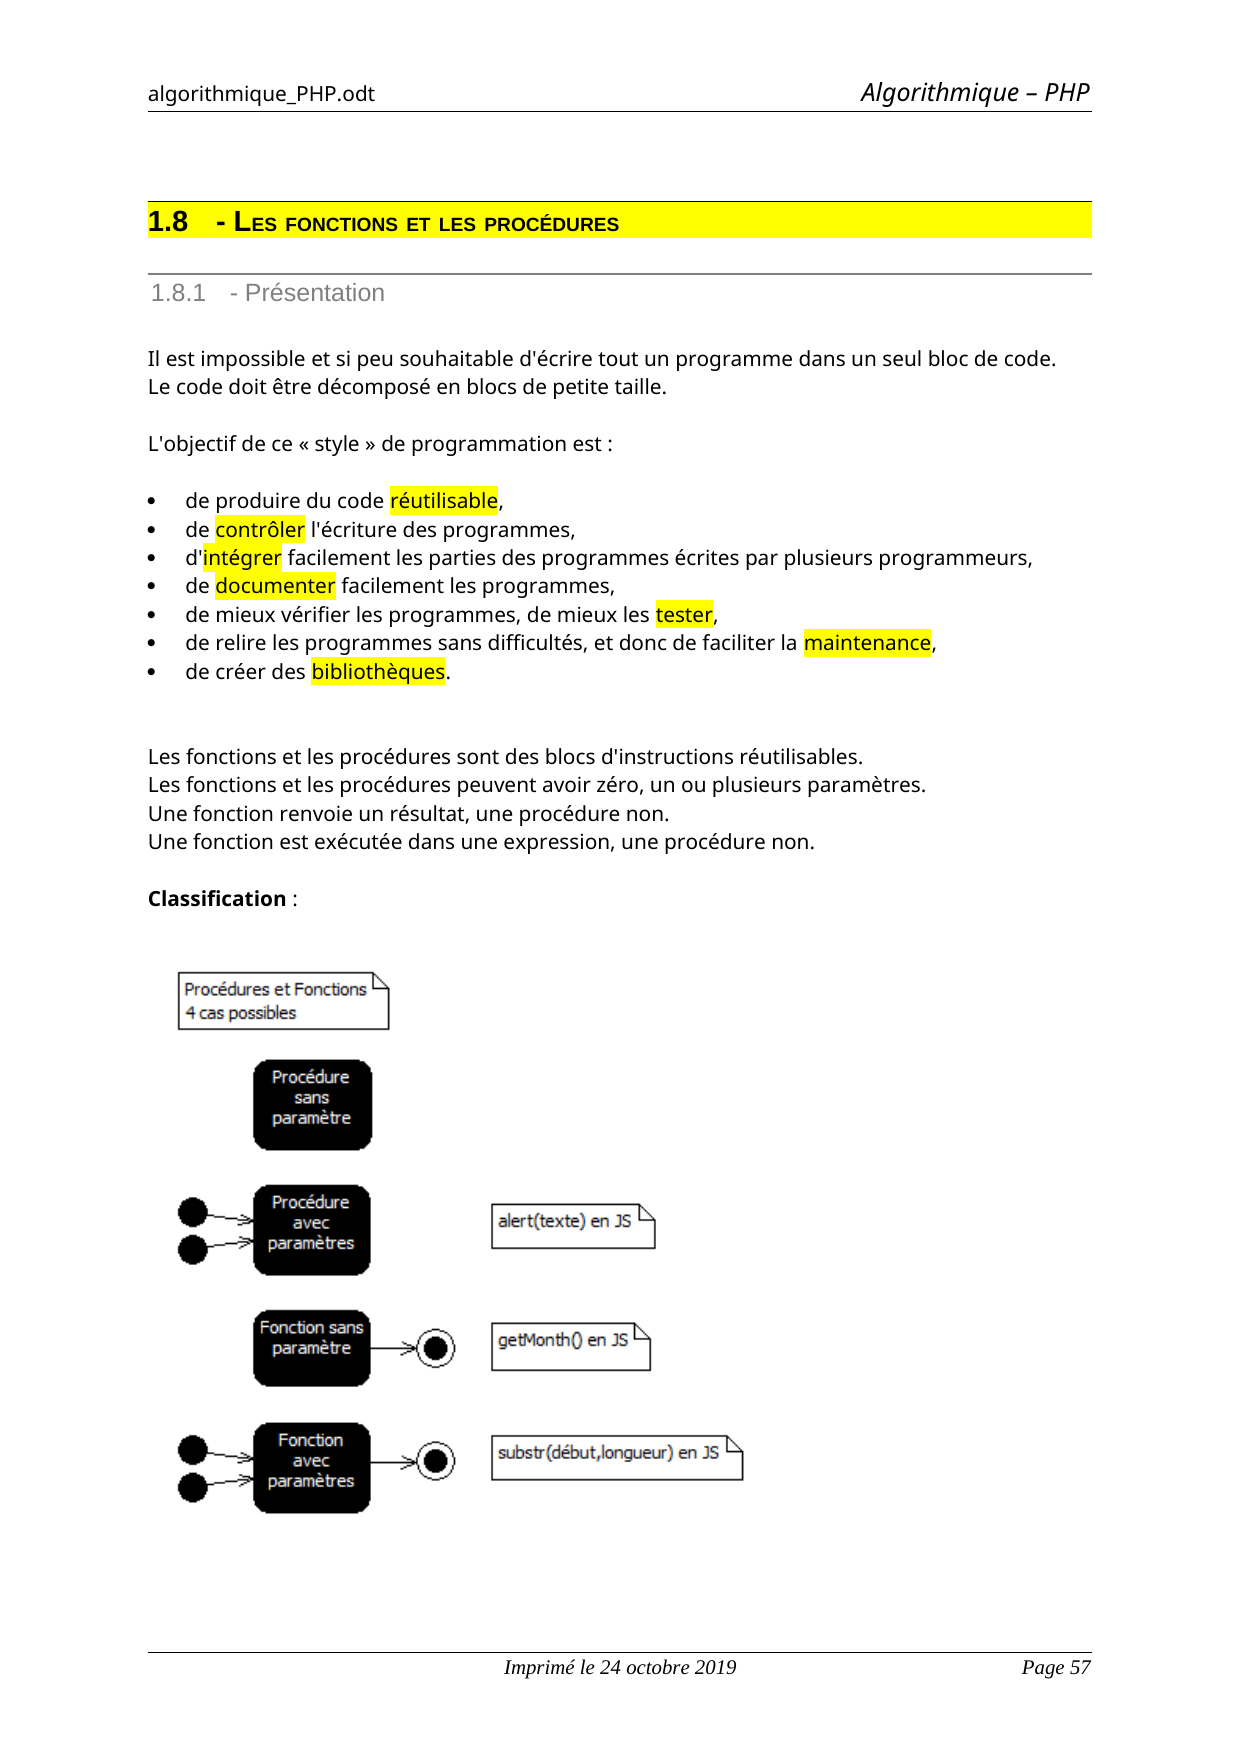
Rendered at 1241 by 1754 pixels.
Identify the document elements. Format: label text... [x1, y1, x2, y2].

picture [147, 941, 775, 1545]
text Classification : [148, 884, 1092, 913]
text Le code doit être décomposé en blocs de petite taille. [148, 372, 1092, 401]
text Une fonction renvoie un résultat, une procédure non. [148, 799, 1092, 827]
text Les fonctions et les procédures peuvent avoir zéro, un ou plusieurs paramètres. [148, 771, 1092, 799]
list d'intégrer facilement les parties des programmes écrites par plusieurs programmeurs, [148, 543, 1092, 572]
list de mieux vérifier les programmes, de mieux les tester, [148, 600, 1092, 628]
list de documenter facilement les programmes, [148, 572, 1092, 600]
text Une fonction est exécutée dans une expression, une procédure non. [148, 827, 1092, 856]
list de relire les programmes sans difficultés, et donc de faciliter la maintenance, [148, 628, 1092, 657]
list de contrôler l'écriture des programmes, [148, 515, 1092, 543]
subtitle - Les fonctions et les procédures [148, 202, 1092, 238]
list de créer des bibliothèques. [148, 657, 1092, 685]
text L'objectif de ce « style » de programmation est : [148, 429, 1092, 458]
text Il est impossible et si peu souhaitable d'écrire tout un programme dans un seul bloc de code. [148, 344, 1092, 372]
list de produire du code réutilisable, [148, 486, 1092, 515]
subtitle - Présentation [148, 275, 1092, 309]
text Les fonctions et les procédures sont des blocs d'instructions réutilisables. [148, 742, 1092, 771]
